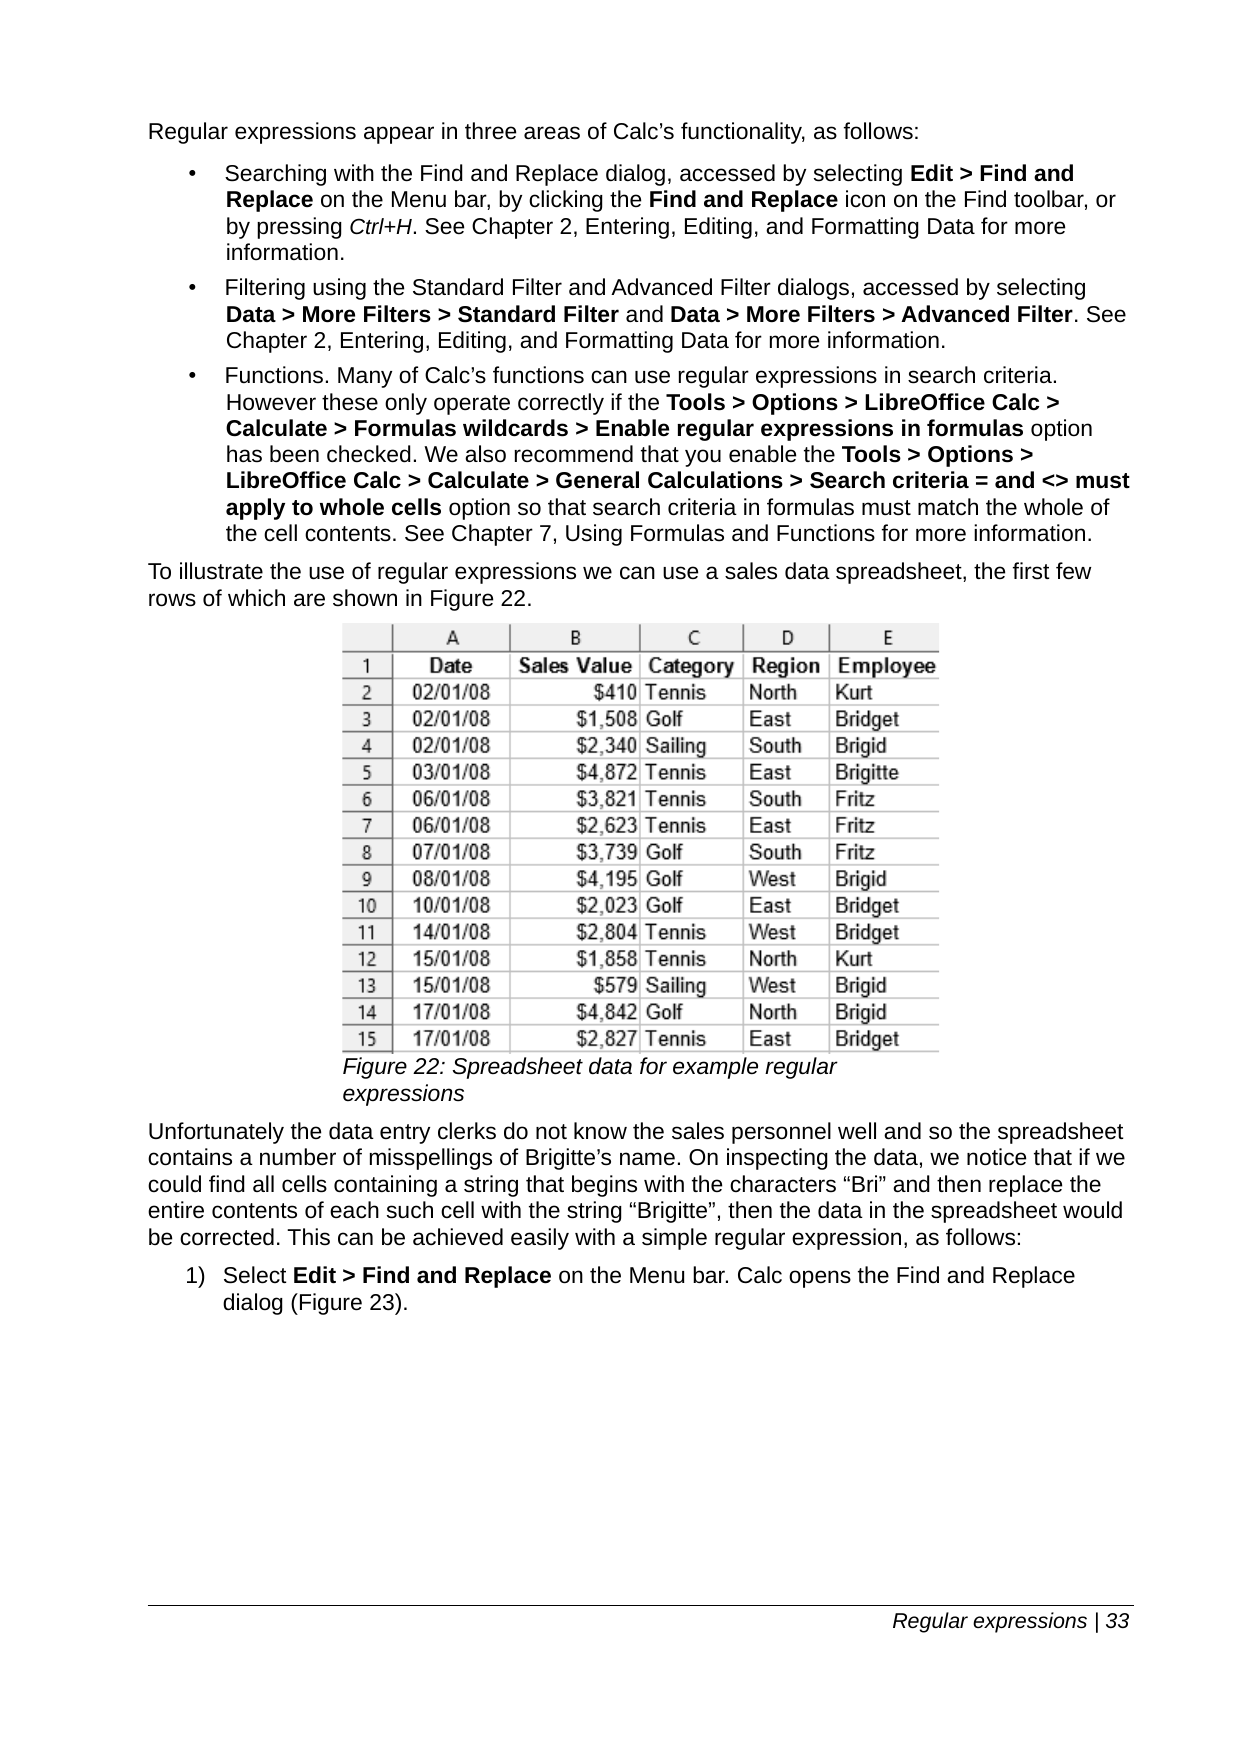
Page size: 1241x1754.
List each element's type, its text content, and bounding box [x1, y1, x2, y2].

text Figure 22: Spreadsheet data for example regular expressions [342, 1054, 939, 1106]
list Searching with the Find and Replace dialog, accessed by selecting Edit > Find and Replace on the Menu bar, by clicking the Find and Replace icon on the Find toolbar, or by pressing Ctrl+H. See Chapter 2, Entering, Editing, and Formatting Data for more information. [185, 157, 1134, 265]
text To illustrate the use of regular expressions we can use a sales data spreadsheet, the first few rows of which are shown in Figure 22. [148, 558, 1134, 611]
text Regular expressions appear in three areas of Calc’s functionality, as follows: [148, 118, 1134, 144]
list Functions. Many of Calc’s functions can use regular expressions in search criteria. However these only operate correctly if the Tools > Options > LibreOffice Calc > Calculate > Formulas wildcards > Enable regular expressions in formulas option has been checked. We also recommend that you enable the Tools > Options > LibreOffice Calc > Calculate > General Calculations > Search criteria = and <> must apply to whole cells option so that search criteria in formulas must match the whole of the cell contents. See Chapter 7, Using Formulas and Functions for more information. [185, 359, 1134, 549]
picture [342, 623, 940, 1054]
text Unfortunately the data entry clerks do not know the sales personnel well and so the spreadsheet contains a number of misspellings of Brigitte’s name. On inspecting the data, we notice that if we could find all cells containing a string that begins with the characters “Bri” and then replace the entire contents of each such cell with the string “Brigitte”, then the data in the spreadsheet would be corrected. This can be achieved easily with a simple regular expression, as follows: [148, 1118, 1134, 1250]
list Filtering using the Standard Filter and Advanced Filter dialogs, accessed by selecting Data > More Filters > Standard Filter and Data > More Filters > Advanced Filter. See Chapter 2, Entering, Editing, and Formatting Data for more information. [185, 271, 1134, 353]
list Select Edit > Find and Replace on the Menu bar. Calc opens the Find and Replace dialog (Figure 23). [185, 1262, 1134, 1315]
